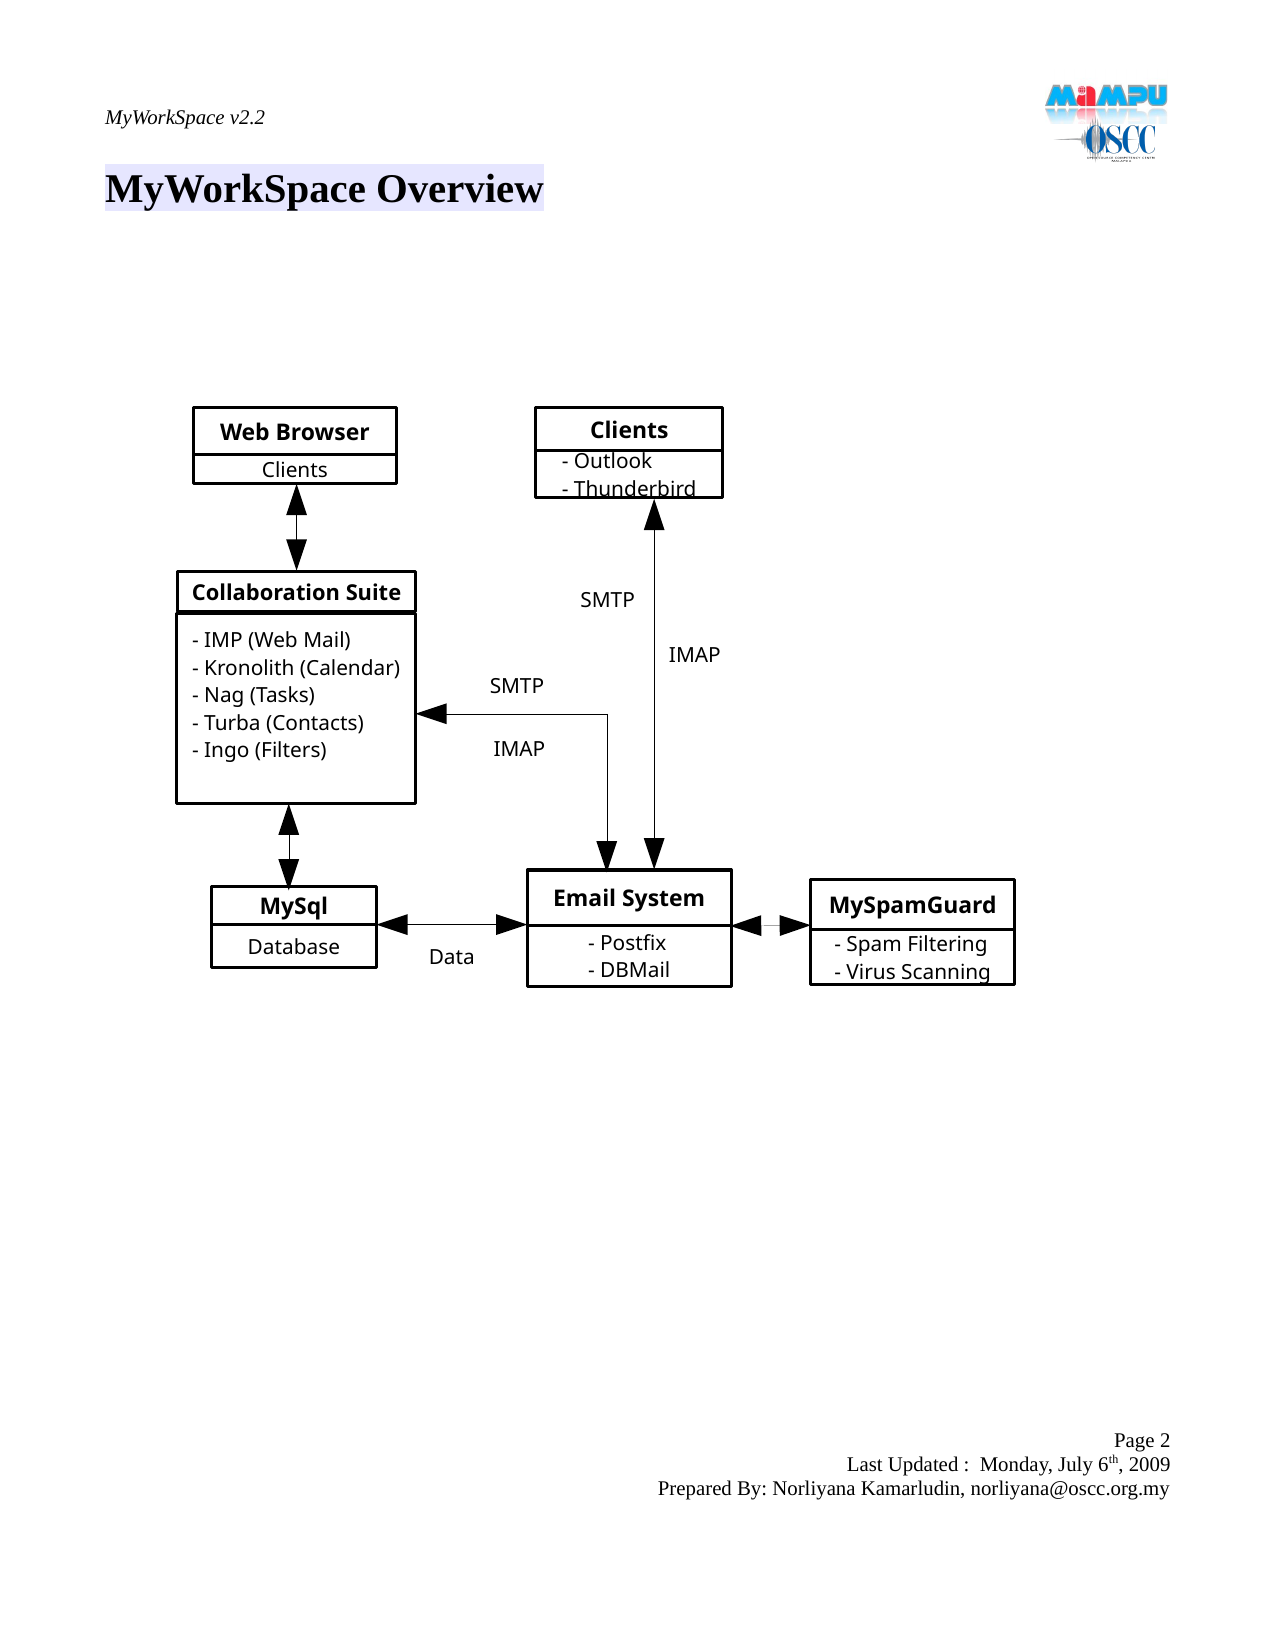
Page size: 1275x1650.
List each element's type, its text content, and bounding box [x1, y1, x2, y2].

subtitle MyWorkSpace Overview [544, 164, 1170, 211]
picture [1045, 69, 1168, 163]
